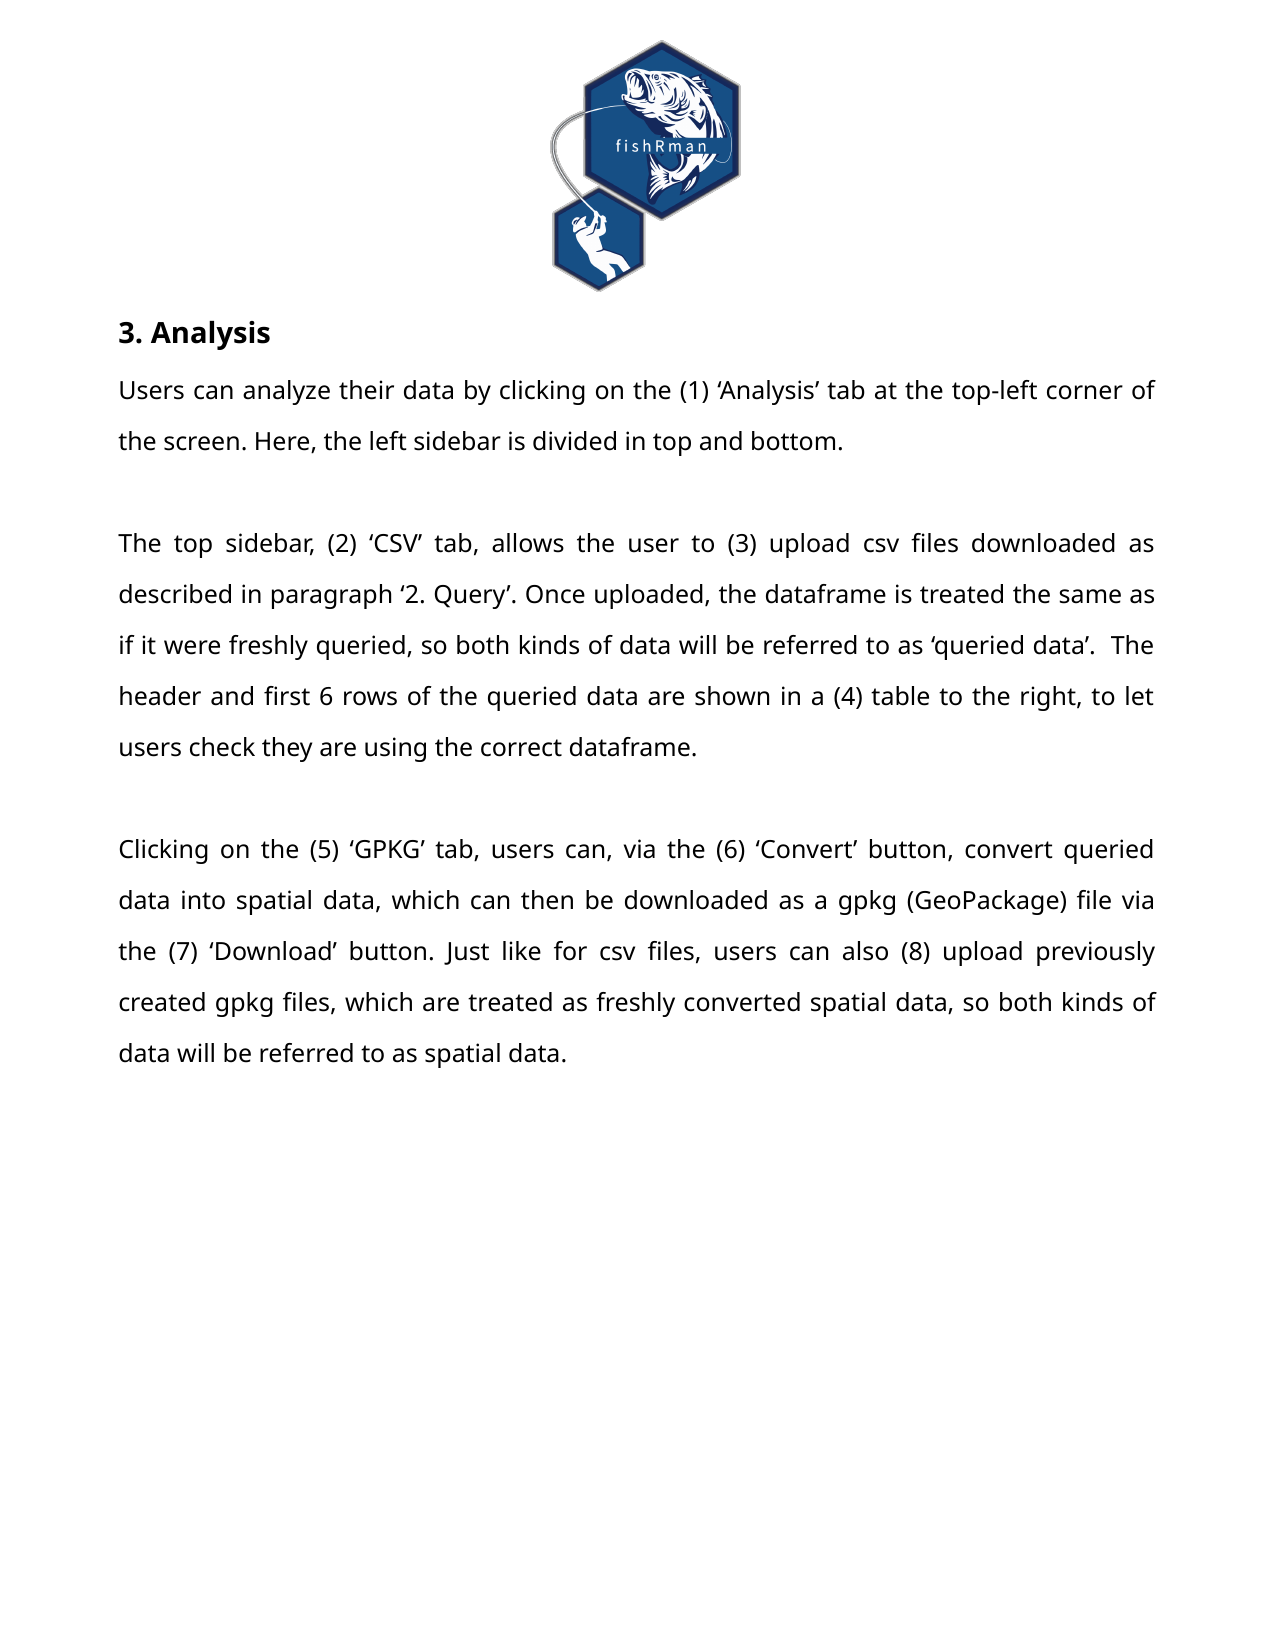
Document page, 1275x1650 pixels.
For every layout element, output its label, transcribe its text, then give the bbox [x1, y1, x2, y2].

text The top sidebar, (2) ‘CSV’ tab, allows the user to (3) upload csv files downloaded as described in paragraph ‘2. Query’. Once uploaded, the dataframe is treated the same as if it were freshly queried, so both kinds of data will be referred to as ‘queried data’. The header and first 6 rows of the queried data are shown in a (4) table to the right, to let users check they are using the correct dataframe. [118, 525, 1157, 764]
text 3. Analysis [118, 118, 1157, 352]
picture [510, 38, 765, 293]
text Clicking on the (5) ‘GPKG’ tab, users can, via the (6) ‘Convert’ button, convert queried data into spatial data, which can then be downloaded as a gpkg (GeoPackage) file via the (7) ‘Download’ button. Just like for csv files, users can also (8) upload previously created gpkg files, which are treated as freshly converted spatial data, so both kinds of data will be referred to as spatial data. [118, 832, 1157, 1070]
text Users can analyze their data by clicking on the (1) ‘Analysis’ tab at the top-left corner of the screen. Here, the left sidebar is divided in top and bottom. [118, 372, 1157, 457]
